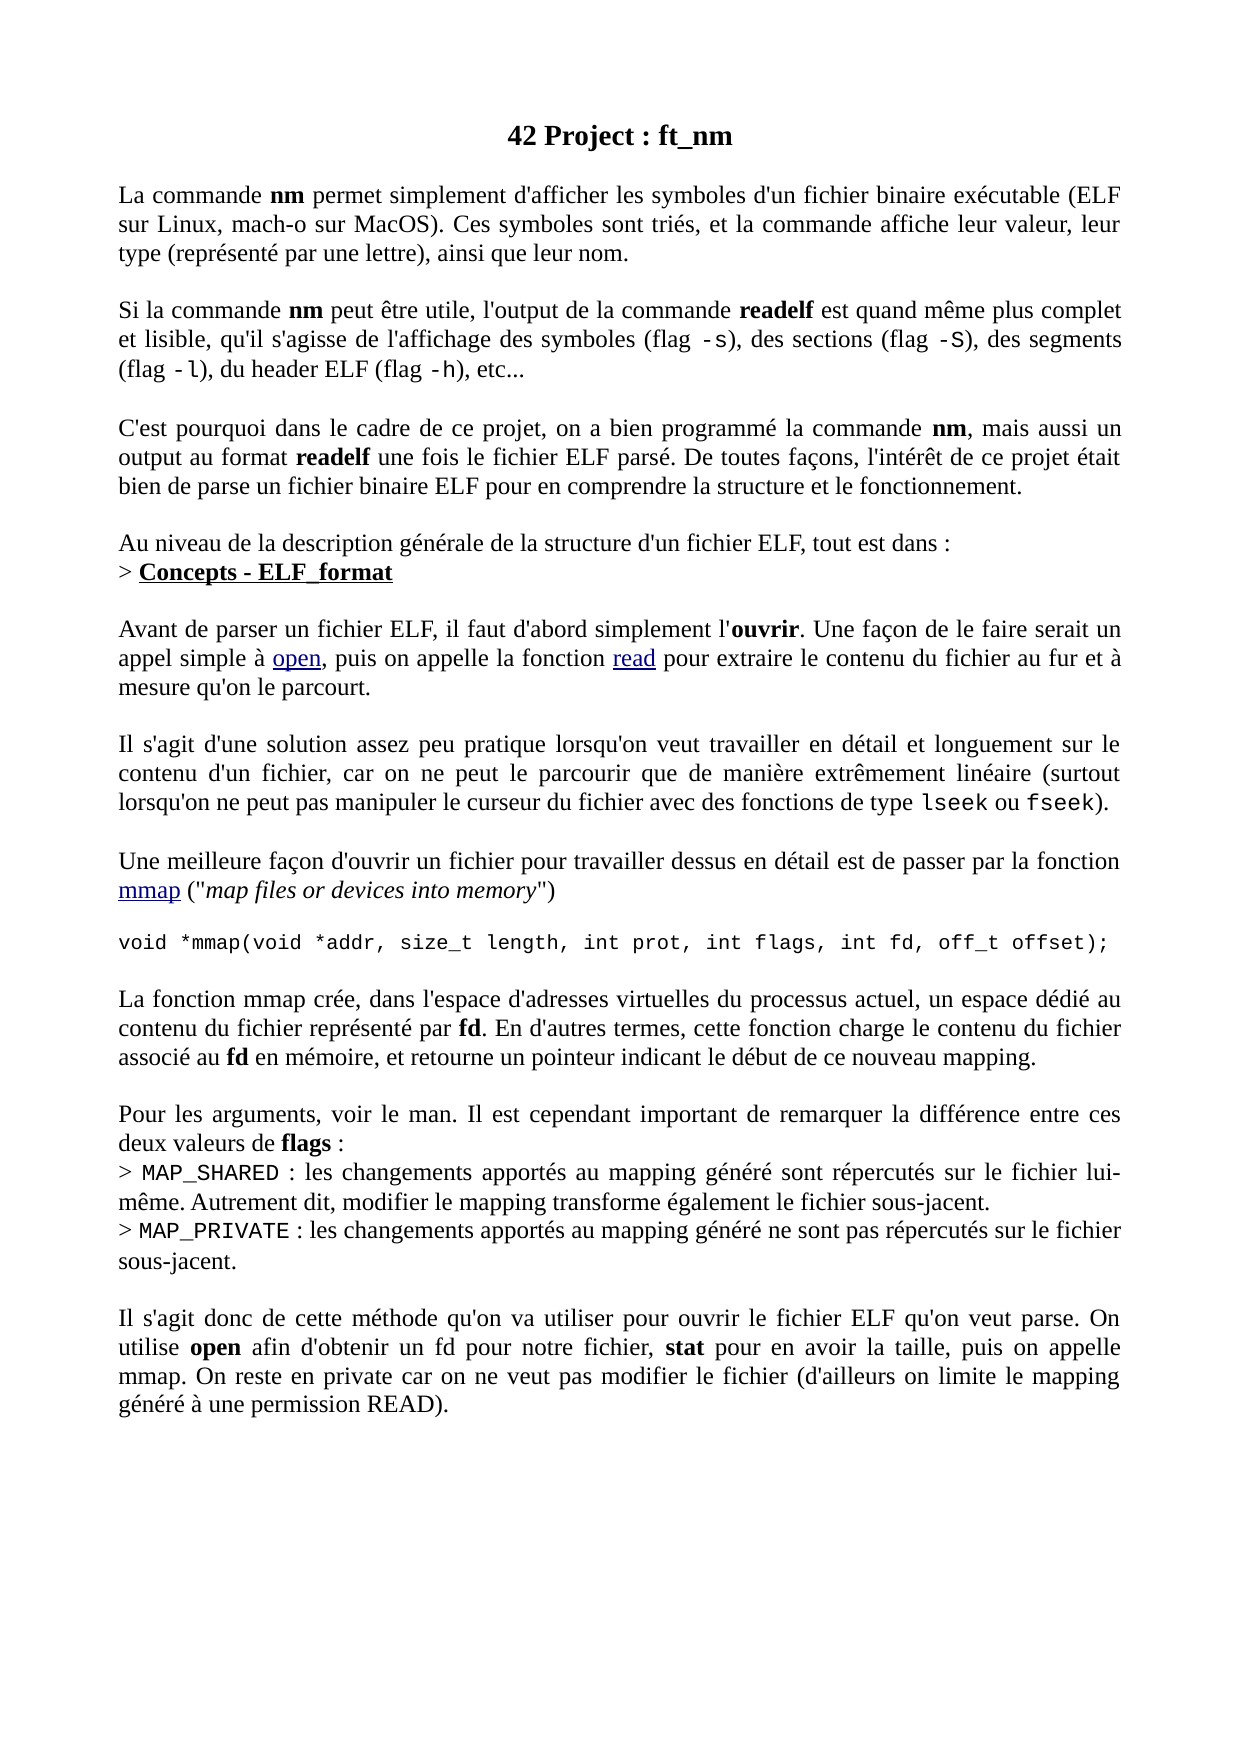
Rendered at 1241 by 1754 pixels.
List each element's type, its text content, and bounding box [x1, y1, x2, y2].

text Il s'agit d'une solution assez peu pratique lorsqu'on veut travailler en détail et longuement sur le contenu d'un fichier, car on ne peut le parcourir que de manière extrêmement linéaire (surtout lorsqu'on ne peut pas manipuler le curseur du fichier avec des fonctions de type lseek ou fseek). [118, 729, 1122, 817]
text Une meilleure façon d'ouvrir un fichier pour travailler dessus en détail est de passer par la fonction mmap ("map files or devices into memory") [118, 846, 1122, 903]
text Il s'agit donc de cette méthode qu'on va utiliser pour ouvrir le fichier ELF qu'on veut parse. On utilise open afin d'obtenir un fd pour notre fichier, stat pour en avoir la taille, puis on appelle mmap. On reste en private car on ne veut pas modifier le fichier (d'ailleurs on limite le mapping généré à une permission READ). [118, 1303, 1122, 1418]
text La fonction mmap crée, dans l'espace d'adresses virtuelles du processus actuel, un espace dédié au contenu du fichier représenté par fd. En d'autres termes, cette fonction charge le contenu du fichier associé au fd en mémoire, et retourne un pointeur indicant le début de ce nouveau mapping. [118, 984, 1122, 1070]
text La commande nm permet simplement d'afficher les symboles d'un fichier binaire exécutable (ELF sur Linux, mach-o sur MacOS). Ces symboles sont triés, et la commande affiche leur valeur, leur type (représenté par une lettre), ainsi que leur nom. [118, 180, 1122, 267]
text Au niveau de la description générale de la structure d'un fichier ELF, tout est dans : [118, 528, 1122, 557]
text > Concepts - ELF_format [118, 557, 1122, 586]
text 42 Project : ft_nm [118, 118, 1122, 152]
text > MAP_PRIVATE : les changements apportés au mapping généré ne sont pas répercutés sur le fichier sous-jacent. [118, 1216, 1122, 1274]
text Si la commande nm peut être utile, l'output de la commande readelf est quand même plus complet et lisible, qu'il s'agisse de l'affichage des symboles (flag -s), des sections (flag -S), des segments (flag -l), du header ELF (flag -h), etc... [118, 295, 1122, 384]
text C'est pourquoi dans le cadre de ce projet, on a bien programmé la commande nm, mais aussi un output au format readelf une fois le fichier ELF parsé. De toutes façons, l'intérêt de ce projet était bien de parse un fichier binaire ELF pour en comprendre la structure et le fonctionnement. [118, 413, 1122, 499]
text void *mmap(void *addr, size_t length, int prot, int flags, int fd, off_t offset); [118, 932, 1122, 955]
text Pour les arguments, voir le man. Il est cependant important de remarquer la différence entre ces deux valeurs de flags : [118, 1099, 1122, 1157]
text Avant de parser un fichier ELF, il faut d'abord simplement l'ouvrir. Une façon de le faire serait un appel simple à open, puis on appelle la fonction read pour extraire le contenu du fichier au fur et à mesure qu'on le parcourt. [118, 614, 1122, 701]
text > MAP_SHARED : les changements apportés au mapping généré sont répercutés sur le fichier lui-même. Autrement dit, modifier le mapping transforme également le fichier sous-jacent. [118, 1157, 1122, 1216]
